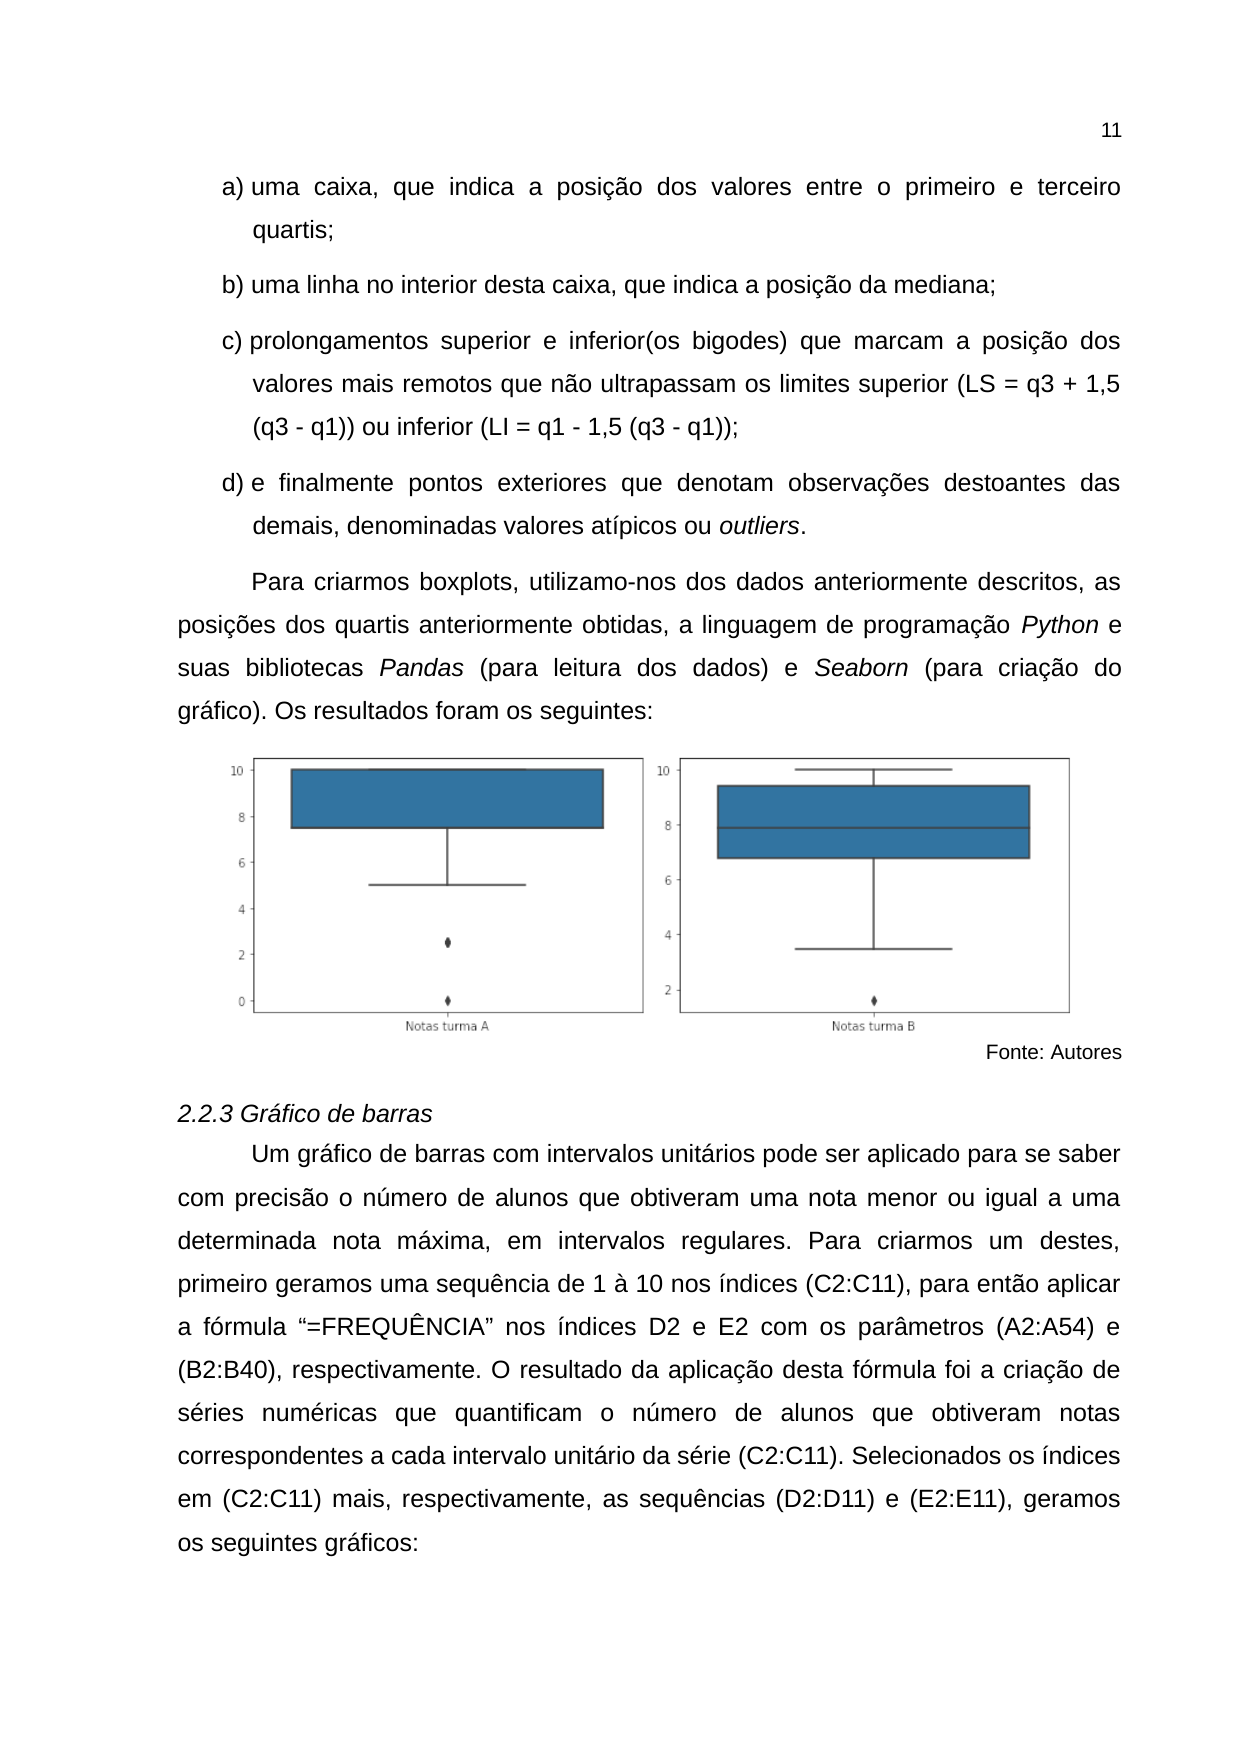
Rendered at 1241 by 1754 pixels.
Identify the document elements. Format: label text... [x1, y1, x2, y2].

picture [222, 751, 1077, 1040]
list e finalmente pontos exteriores que denotam observações destoantes das demais, denominadas valores atípicos ou outliers. [215, 468, 1122, 540]
list Autores [215, 752, 1122, 1063]
list uma linha no interior desta caixa, que indica a posição da mediana; [215, 270, 1122, 299]
text Para criarmos boxplots, utilizamo-nos dos dados anteriormente descritos, as posições dos quartis anteriormente obtidas, a linguagem de programação Python e suas bibliotecas Pandas (para leitura dos dados) e Seaborn (para criação do gráfico). Os resultados foram os seguintes: [177, 567, 1122, 725]
list prolongamentos superior e inferior(os bigodes) que marcam a posição dos valores mais remotos que não ultrapassam os limites superior (LS = q3 + 1,5 (q3 - q1)) ou inferior (LI = q1 - 1,5 (q3 - q1)); [215, 326, 1122, 441]
text Um gráfico de barras com intervalos unitários pode ser aplicado para se saber com precisão o número de alunos que obtiveram uma nota menor ou igual a uma determinada nota máxima, em intervalos regulares. Para criarmos um destes, primeiro geramos uma sequência de 1 à 10 nos índices (C2:C11), para então aplicar a fórmula “=FREQUÊNCIA” nos índices D2 e E2 com os parâmetros (A2:A54) e (B2:B40), respectivamente. O resultado da aplicação desta fórmula foi a criação de séries numéricas que quantificam o número de alunos que obtiveram notas correspondentes a cada intervalo unitário da série (C2:C11). Selecionados os índices em (C2:C11) mais, respectivamente, as sequências (D2:D11) e (E2:E11), geramos os seguintes gráficos: [177, 1139, 1122, 1556]
list uma caixa, que indica a posição dos valores entre o primeiro e terceiro quartis; [215, 172, 1122, 243]
subtitle Gráfico de barras [177, 1099, 1122, 1128]
